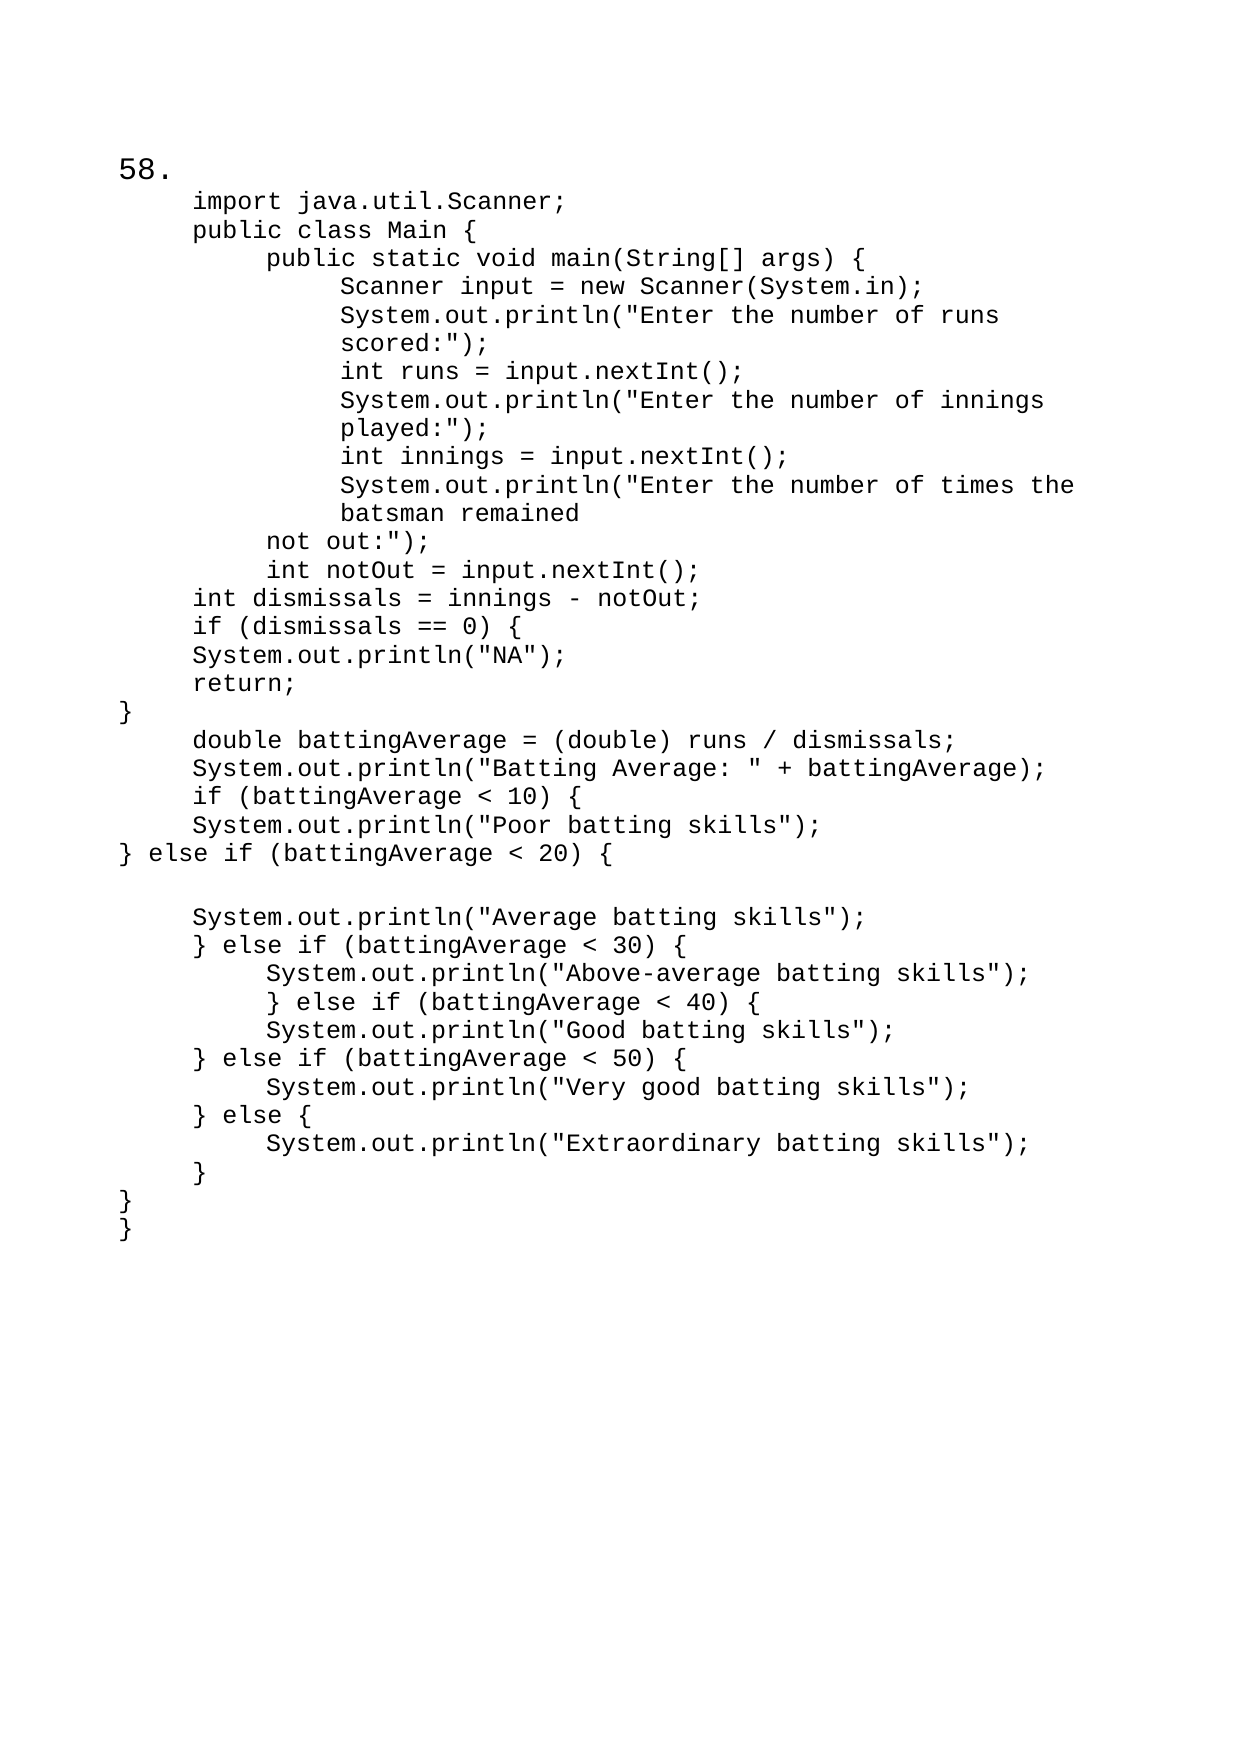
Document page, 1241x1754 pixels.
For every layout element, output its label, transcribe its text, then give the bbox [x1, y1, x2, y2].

text System.out.println("Above-average batting skills"); [118, 961, 1122, 989]
text } else if (battingAverage < 40) { [118, 989, 1122, 1018]
text 58. [118, 153, 1122, 189]
text if (battingAverage < 10) { [118, 784, 1122, 812]
text System.out.println("Enter the number of runs scored:"); [118, 302, 1122, 359]
text if (dismissals == 0) { [118, 614, 1122, 642]
text Scanner input = new Scanner(System.in); [118, 274, 1122, 302]
text import java.util.Scanner; [118, 189, 1122, 217]
text System.out.println("Enter the number of innings played:"); [118, 387, 1122, 444]
text int notOut = input.nextInt(); [118, 557, 1122, 586]
text System.out.println("Batting Average: " + battingAverage); [118, 756, 1122, 784]
text System.out.println("Poor batting skills"); [118, 812, 1122, 841]
text } else if (battingAverage < 50) { [118, 1046, 1122, 1074]
text System.out.println("Very good batting skills"); [118, 1074, 1122, 1103]
text } [118, 1159, 1122, 1188]
text } [118, 1216, 1122, 1244]
text int runs = input.nextInt(); [118, 359, 1122, 387]
text public static void main(String[] args) { [118, 246, 1122, 274]
text System.out.println("Extraordinary batting skills"); [118, 1131, 1122, 1159]
text int dismissals = innings - notOut; [118, 586, 1122, 614]
text int innings = input.nextInt(); [118, 444, 1122, 472]
text System.out.println("Enter the number of times the batsman remained [118, 472, 1122, 529]
text not out:"); [118, 529, 1122, 557]
text double battingAverage = (double) runs / dismissals; [118, 727, 1122, 756]
text System.out.println("Average batting skills"); [118, 904, 1122, 933]
text } else if (battingAverage < 20) { [118, 841, 1122, 869]
text } else { [118, 1103, 1122, 1131]
text } [118, 699, 1122, 727]
text System.out.println("NA"); [118, 642, 1122, 671]
text public class Main { [118, 217, 1122, 246]
text } else if (battingAverage < 30) { [118, 933, 1122, 961]
text } [118, 1188, 1122, 1216]
text return; [118, 671, 1122, 699]
text System.out.println("Good batting skills"); [118, 1018, 1122, 1046]
